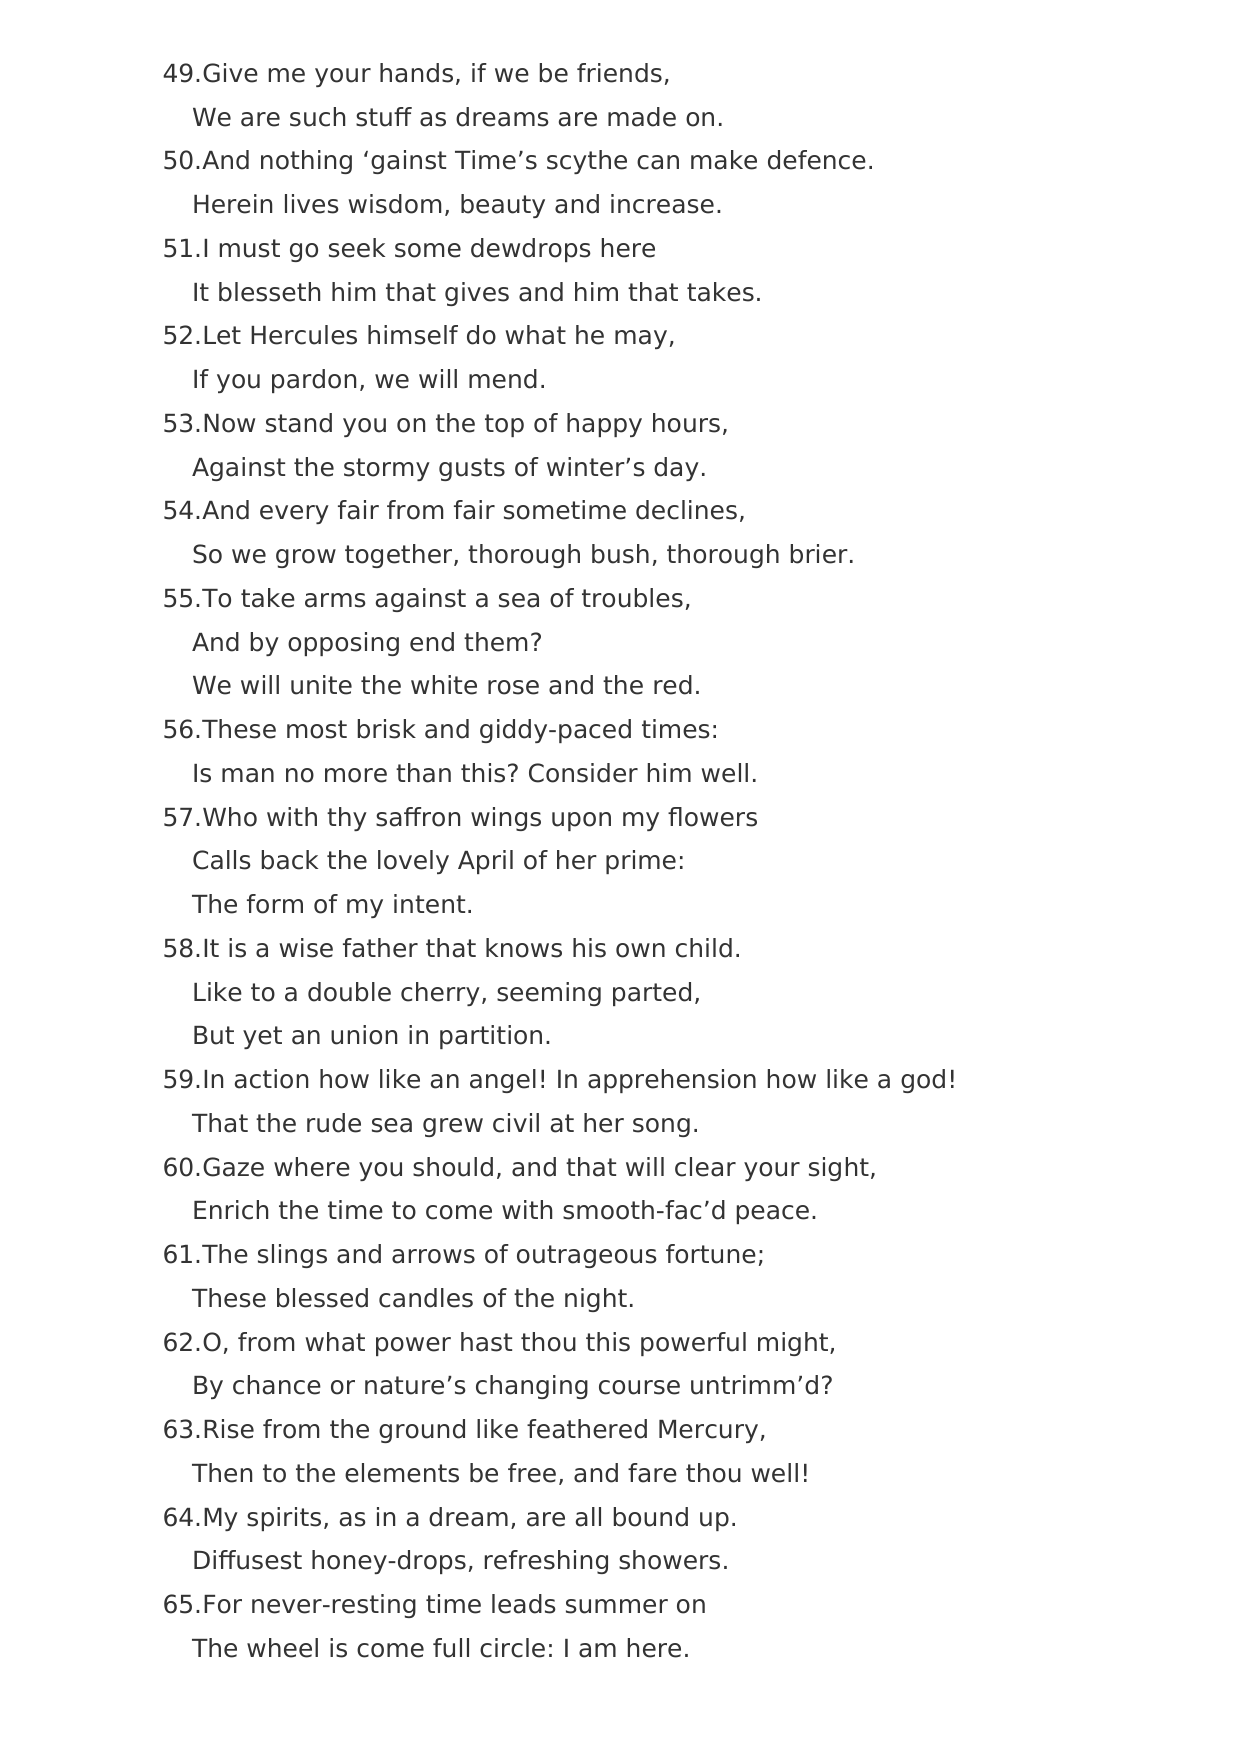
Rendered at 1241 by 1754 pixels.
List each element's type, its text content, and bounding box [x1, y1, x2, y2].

list O, from what power hast thou this powerful might, [162, 1328, 1181, 1357]
list Now stand you on the top of happy hours, [162, 409, 1181, 438]
list Then to the elements be free, and fare thou well! [162, 1459, 1181, 1488]
list To take arms against a sea of troubles, [162, 584, 1181, 613]
list Who with thy saffron wings upon my flowers [162, 803, 1181, 832]
list The wheel is come full circle: I am here. [162, 1634, 1181, 1663]
list We are such stuff as dreams are made on. [162, 103, 1181, 132]
list Let Hercules himself do what he may, [162, 322, 1181, 351]
list And every fair from fair sometime declines, [162, 497, 1181, 526]
list These most brisk and giddy-paced times: [162, 715, 1181, 744]
list Enrich the time to come with smooth-fac’d peace. [162, 1197, 1181, 1226]
list Give me your hands, if we be friends, [162, 59, 1181, 88]
list The form of my intent. [162, 890, 1181, 919]
list In action how like an angel! In apprehension how like a god! [162, 1065, 1181, 1094]
list For never-resting time leads summer on [162, 1590, 1181, 1619]
list And nothing ‘gainst Time’s scythe can make defence. [162, 147, 1181, 176]
list These blessed candles of the night. [162, 1284, 1181, 1313]
list By chance or nature’s changing course untrimm’d? [162, 1372, 1181, 1401]
list And by opposing end them? [162, 628, 1181, 657]
list Against the stormy gusts of winter’s day. [162, 453, 1181, 482]
list If you pardon, we will mend. [162, 365, 1181, 394]
list Is man no more than this? Consider him well. [162, 759, 1181, 788]
list Herein lives wisdom, beauty and increase. [162, 190, 1181, 219]
list My spirits, as in a dream, are all bound up. [162, 1503, 1181, 1532]
list Diffusest honey-drops, refreshing showers. [162, 1547, 1181, 1576]
list Rise from the ground like feathered Mercury, [162, 1415, 1181, 1444]
list It is a wise father that knows his own child. [162, 934, 1181, 963]
list I must go seek some dewdrops here [162, 234, 1181, 263]
list That the rude sea grew civil at her song. [162, 1109, 1181, 1138]
list Calls back the lovely April of her prime: [162, 847, 1181, 876]
list But yet an union in partition. [162, 1022, 1181, 1051]
list So we grow together, thorough bush, thorough brier. [162, 540, 1181, 569]
list Gaze where you should, and that will clear your sight, [162, 1153, 1181, 1182]
list We will unite the white rose and the red. [162, 672, 1181, 701]
list The slings and arrows of outrageous fortune; [162, 1240, 1181, 1269]
list It blesseth him that gives and him that takes. [162, 278, 1181, 307]
list Like to a double cherry, seeming parted, [162, 978, 1181, 1007]
